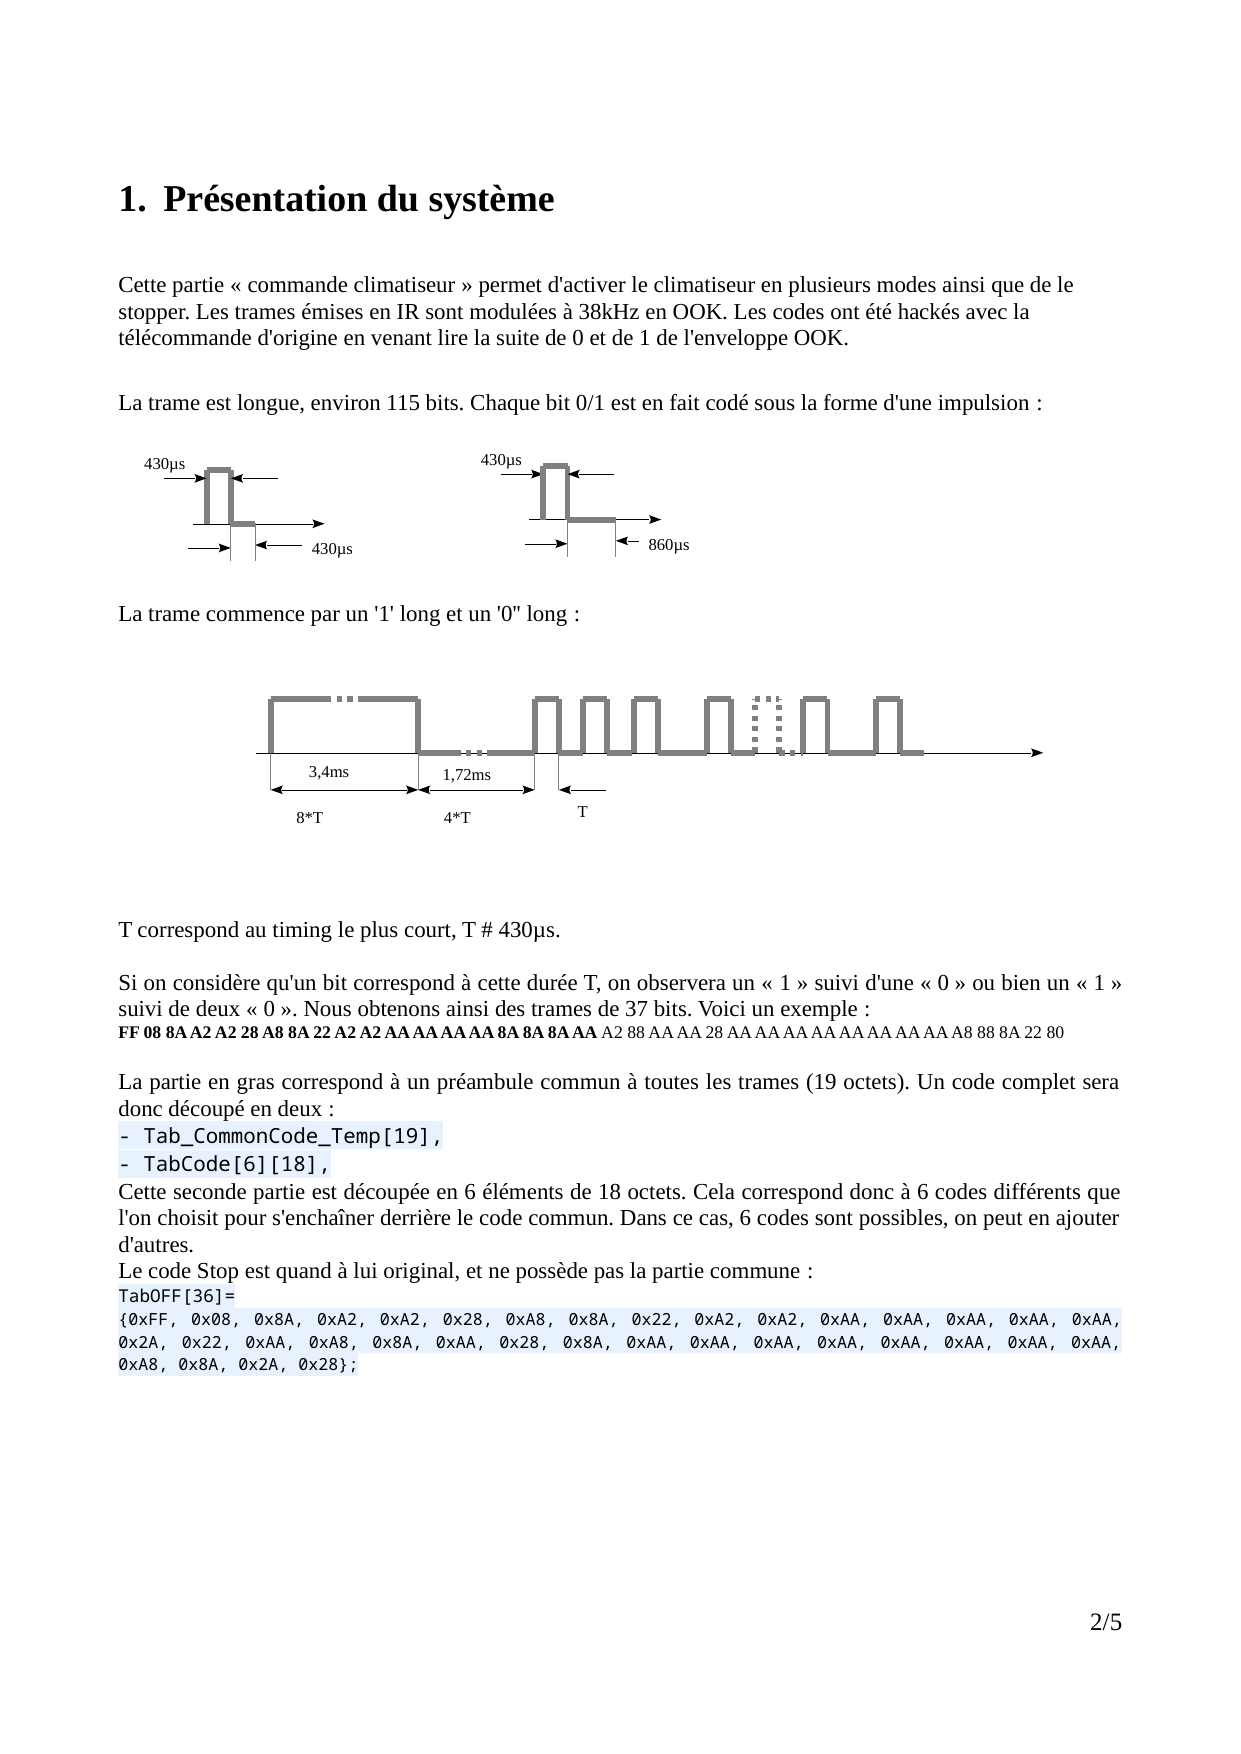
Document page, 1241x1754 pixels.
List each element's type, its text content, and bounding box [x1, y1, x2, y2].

text TabOFF[36]= [118, 1283, 1122, 1308]
text - TabCode[6][18], [118, 1149, 1122, 1178]
text - Tab_CommonCode_Temp[19], [118, 1121, 1122, 1149]
text Cette partie « commande climatiseur » permet d'activer le climatiseur en plusieurs modes ainsi que de le stopper. Les trames émises en IR sont modulées à 38kHz en OOK. Les codes ont été hackés avec la télécommande d'origine en venant lire la suite de 0 et de 1 de l'enveloppe OOK. [118, 271, 1122, 350]
subtitle Présentation du système [118, 176, 1122, 220]
text {0xFF, 0x08, 0x8A, 0xA2, 0xA2, 0x28, 0xA8, 0x8A, 0x22, 0xA2, 0xA2, 0xAA, 0xAA, 0xAA, 0xAA, 0xAA, 0x2A, 0x22, 0xAA, 0xA8, 0x8A, 0xAA, 0x28, 0x8A, 0xAA, 0xAA, 0xAA, 0xAA, 0xAA, 0xAA, 0xAA, 0xAA, 0xA8, 0x8A, 0x2A, 0x28}; [118, 1308, 1122, 1376]
text La partie en gras correspond à un préambule commun à toutes les trames (19 octets). Un code complet sera donc découpé en deux : [118, 1068, 1122, 1121]
text T correspond au timing le plus court, T # 430µs. [118, 916, 1122, 943]
text La trame est longue, environ 115 bits. Chaque bit 0/1 est en fait codé sous la forme d'une impulsion : [118, 389, 1122, 416]
text Le code Stop est quand à lui original, et ne possède pas la partie commune : [118, 1257, 1122, 1283]
text Cette seconde partie est découpée en 6 éléments de 18 octets. Cela correspond donc à 6 codes différents que l'on choisit pour s'enchaîner derrière le code commun. Dans ce cas, 6 codes sont possibles, on peut en ajouter d'autres. [118, 1178, 1122, 1257]
text FF 08 8A A2 A2 28 A8 8A 22 A2 A2 AA AA AA AA 8A 8A 8A AA A2 88 AA AA 28 AA AA AA AA AA AA AA AA A8 88 8A 22 80 [118, 1022, 1122, 1042]
text Si on considère qu'un bit correspond à cette durée T, on observera un « 1 » suivi d'une « 0 » ou bien un « 1 » suivi de deux « 0 ». Nous obtenons ainsi des trames de 37 bits. Voici un exemple : [118, 969, 1122, 1022]
text La trame commence par un '1' long et un '0'' long : [118, 600, 1122, 626]
